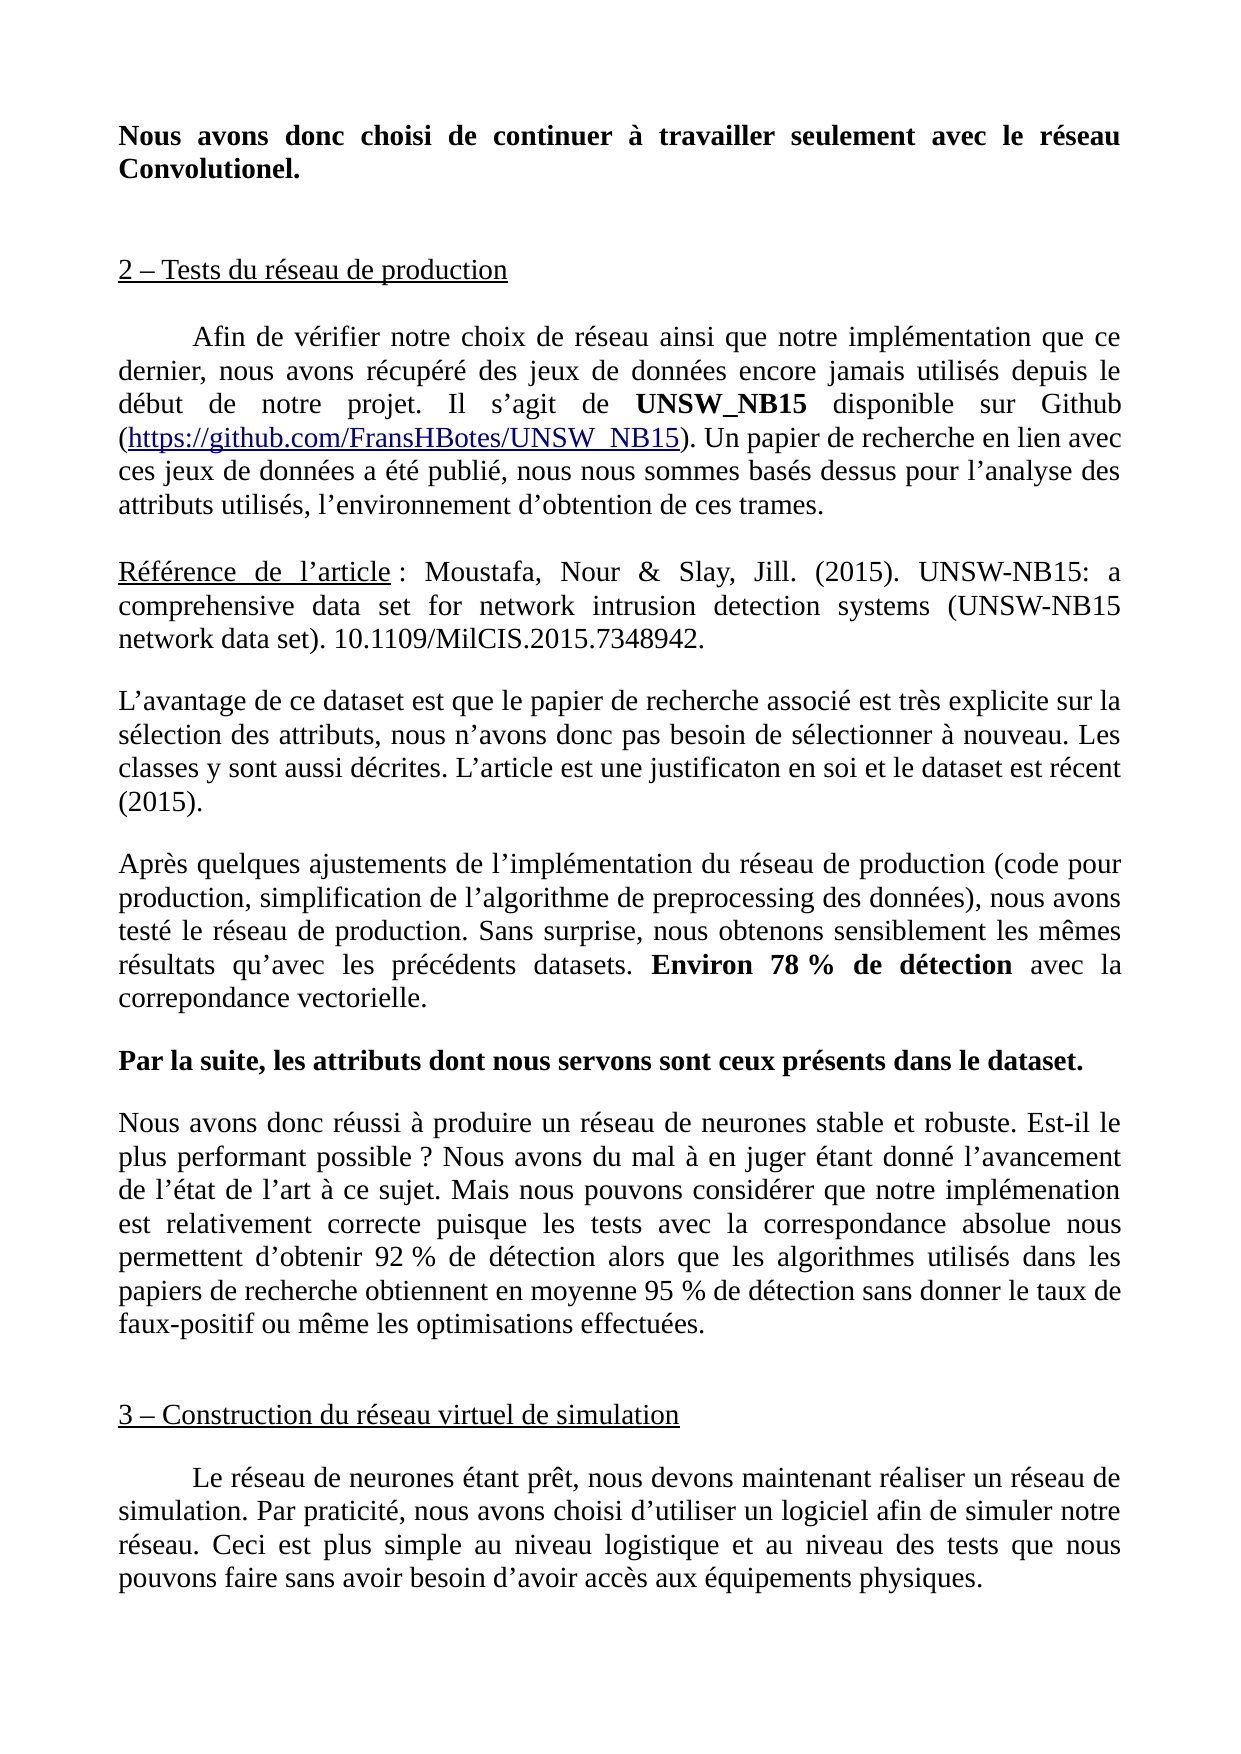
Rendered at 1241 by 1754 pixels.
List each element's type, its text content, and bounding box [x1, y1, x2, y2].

text Le réseau de neurones étant prêt, nous devons maintenant réaliser un réseau de simulation. Par praticité, nous avons choisi d’utiliser un logiciel afin de simuler notre réseau. Ceci est plus simple au niveau logistique et au niveau des tests que nous pouvons faire sans avoir besoin d’avoir accès aux équipements physiques. [118, 1460, 1122, 1594]
text 3 – Construction du réseau virtuel de simulation [118, 1397, 1122, 1431]
text Référence de l’article : Moustafa, Nour & Slay, Jill. (2015). UNSW-NB15: a comprehensive data set for network intrusion detection systems (UNSW-NB15 network data set). 10.1109/MilCIS.2015.7348942. [118, 554, 1122, 655]
text Après quelques ajustements de l’implémentation du réseau de production (code pour production, simplification de l’algorithme de preprocessing des données), nous avons testé le réseau de production. Sans surprise, nous obtenons sensiblement les mêmes résultats qu’avec les précédents datasets. Environ 78 % de détection avec la correpondance vectorielle. [118, 846, 1122, 1014]
text L’avantage de ce dataset est que le papier de recherche associé est très explicite sur la sélection des attributs, nous n’avons donc pas besoin de sélectionner à nouveau. Les classes y sont aussi décrites. L’article est une justificaton en soi et le dataset est récent (2015). [118, 683, 1122, 818]
text Nous avons donc choisi de continuer à travailler seulement avec le réseau Convolutionel. [118, 118, 1122, 185]
text 2 – Tests du réseau de production [118, 252, 1122, 286]
text Par la suite, les attributs dont nous servons sont ceux présents dans le dataset. [118, 1043, 1122, 1076]
text Afin de vérifier notre choix de réseau ainsi que notre implémentation que ce dernier, nous avons récupéré des jeux de données encore jamais utilisés depuis le début de notre projet. Il s’agit de UNSW_NB15 disponible sur Github (https://github.com/FransHBotes/UNSW_NB15). Un papier de recherche en lien avec ces jeux de données a été publié, nous nous sommes basés dessus pour l’analyse des attributs utilisés, l’environnement d’obtention de ces trames. [118, 319, 1122, 521]
text Nous avons donc réussi à produire un réseau de neurones stable et robuste. Est-il le plus performant possible ? Nous avons du mal à en juger étant donné l’avancement de l’état de l’art à ce sujet. Mais nous pouvons considérer que notre implémenation est relativement correcte puisque les tests avec la correspondance absolue nous permettent d’obtenir 92 % de détection alors que les algorithmes utilisés dans les papiers de recherche obtiennent en moyenne 95 % de détection sans donner le taux de faux-positif ou même les optimisations effectuées. [118, 1105, 1122, 1340]
